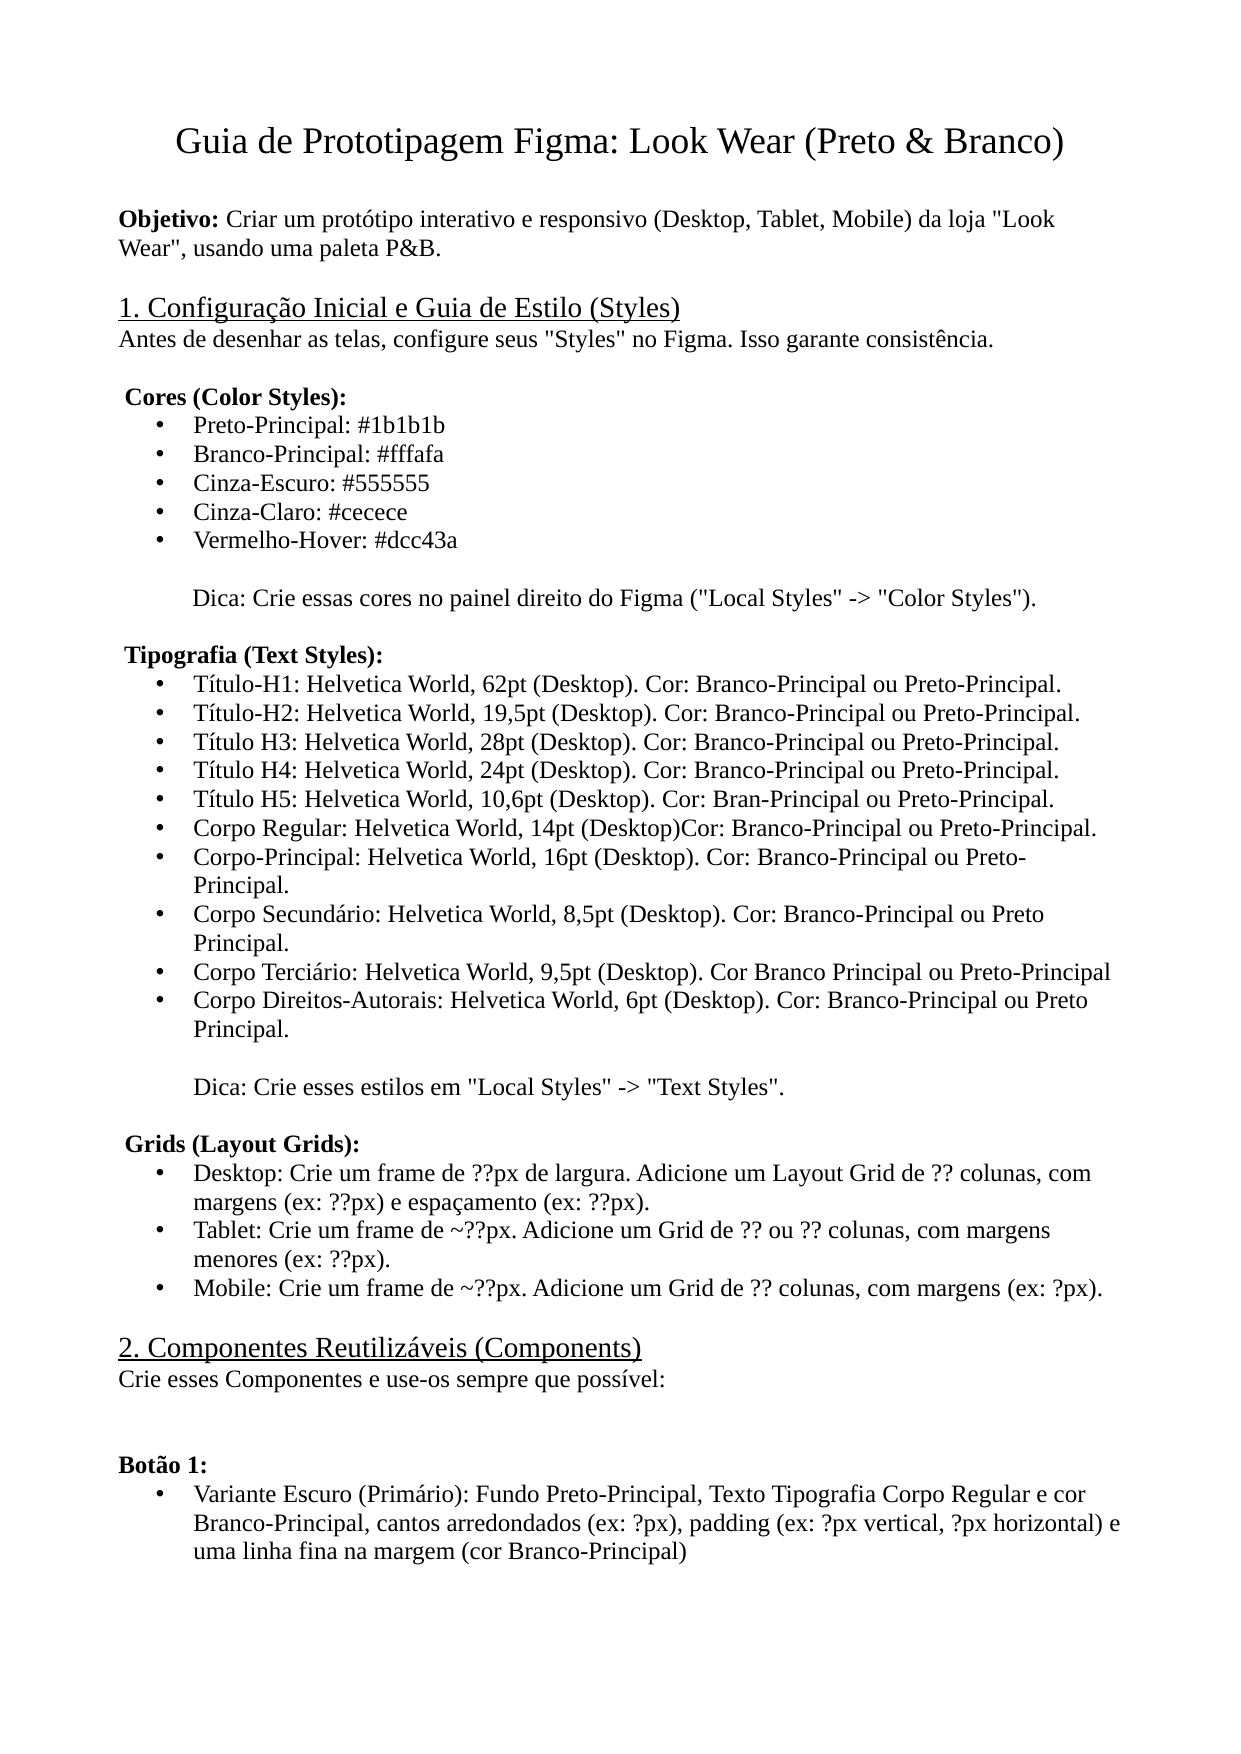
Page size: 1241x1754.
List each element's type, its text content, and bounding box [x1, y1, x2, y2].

text Crie esses Componentes e use-os sempre que possível: [118, 1364, 1122, 1393]
list Corpo Direitos-Autorais: Helvetica World, 6pt (Desktop). Cor: Branco-Principal ou Preto Principal. [156, 985, 1122, 1043]
list Preto-Principal: #1b1b1b [156, 410, 1122, 439]
text Cores (Color Styles): [118, 382, 1122, 410]
text 2. Componentes Reutilizáveis (Components) [118, 1330, 1122, 1364]
list Corpo Secundário: Helvetica World, 8,5pt (Desktop). Cor: Branco-Principal ou Preto Principal. [156, 899, 1122, 957]
list Branco-Principal: #fffafa [156, 439, 1122, 468]
text Objetivo: Criar um protótipo interativo e responsivo (Desktop, Tablet, Mobile) da loja "Look Wear", usando uma paleta P&B. [118, 204, 1122, 262]
text Dica: Crie essas cores no painel direito do Figma ("Local Styles" -> "Color Styles"). [118, 583, 1122, 612]
text 1. Configuração Inicial e Guia de Estilo (Styles) [118, 291, 1122, 324]
list Título H3: Helvetica World, 28pt (Desktop). Cor: Branco-Principal ou Preto-Principal. [156, 727, 1122, 755]
list Desktop: Crie um frame de ??px de largura. Adicione um Layout Grid de ?? colunas, com margens (ex: ??px) e espaçamento (ex: ??px). [156, 1158, 1122, 1215]
list Dica: Crie esses estilos em "Local Styles" -> "Text Styles". [156, 1072, 1122, 1100]
list Mobile: Crie um frame de ~??px. Adicione um Grid de ?? colunas, com margens (ex: ?px). [156, 1273, 1122, 1302]
list Corpo-Principal: Helvetica World, 16pt (Desktop). Cor: Branco-Principal ou Preto-Principal. [156, 842, 1122, 899]
list Título-H2: Helvetica World, 19,5pt (Desktop). Cor: Branco-Principal ou Preto-Principal. [156, 698, 1122, 727]
list Título H5: Helvetica World, 10,6pt (Desktop). Cor: Bran-Principal ou Preto-Principal. [156, 784, 1122, 813]
list Cinza-Escuro: #555555 [156, 468, 1122, 497]
list Corpo Regular: Helvetica World, 14pt (Desktop)Cor: Branco-Principal ou Preto-Principal. [156, 813, 1122, 842]
text Antes de desenhar as telas, configure seus "Styles" no Figma. Isso garante consistência. [118, 324, 1122, 353]
text Botão 1: [118, 1450, 1122, 1479]
text Guia de Prototipagem Figma: Look Wear (Preto & Branco) [118, 118, 1122, 161]
list Tablet: Crie um frame de ~??px. Adicione um Grid de ?? ou ?? colunas, com margens menores (ex: ??px). [156, 1215, 1122, 1273]
list Título H4: Helvetica World, 24pt (Desktop). Cor: Branco-Principal ou Preto-Principal. [156, 755, 1122, 784]
text Grids (Layout Grids): [118, 1129, 1122, 1158]
list Cinza-Claro: #cecece [156, 497, 1122, 525]
list Título-H1: Helvetica World, 62pt (Desktop). Cor: Branco-Principal ou Preto-Principal. [156, 669, 1122, 698]
list Corpo Terciário: Helvetica World, 9,5pt (Desktop). Cor Branco Principal ou Preto-Principal [156, 957, 1122, 985]
list Variante Escuro (Primário): Fundo Preto-Principal, Texto Tipografia Corpo Regular e cor Branco-Principal, cantos arredondados (ex: ?px), padding (ex: ?px vertical, ?px horizontal) e uma linha fina na margem (cor Branco-Principal) [156, 1479, 1122, 1565]
text Tipografia (Text Styles): [118, 640, 1122, 669]
list Vermelho-Hover: #dcc43a [156, 525, 1122, 554]
